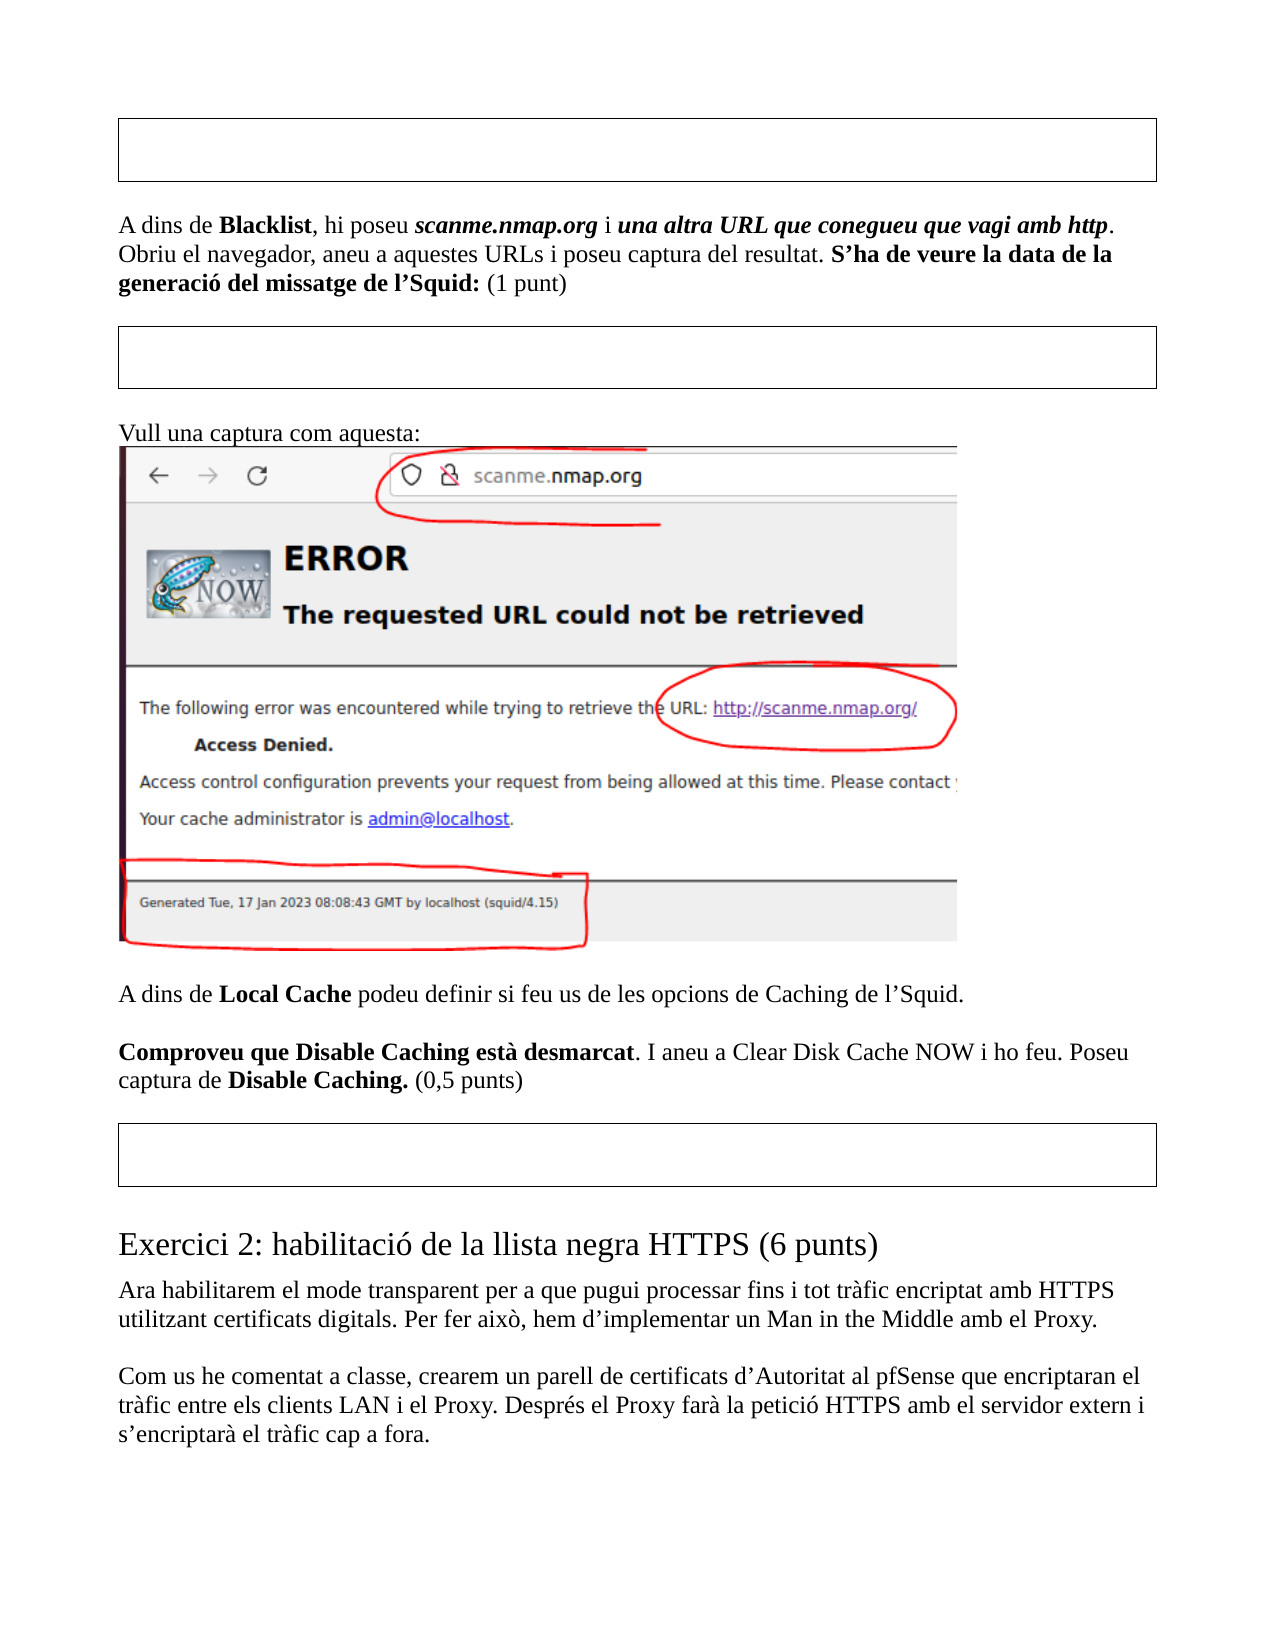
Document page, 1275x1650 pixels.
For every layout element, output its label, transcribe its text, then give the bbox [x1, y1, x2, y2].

text Com us he comentat a classe, crearem un parell de certificats d’Autoritat al pfSense que encriptaran el tràfic entre els clients LAN i el Proxy. Després el Proxy farà la petició HTTPS amb el servidor extern i s’encriptarà el tràfic cap a fora. [118, 1361, 1157, 1447]
picture [118, 446, 958, 951]
text Vull una captura com aquesta: [118, 418, 1157, 447]
subtitle Exercici 2: habilitació de la llista negra HTTPS (6 punts) [118, 1224, 1157, 1262]
text A dins de Local Cache podeu definir si feu us de les opcions de Caching de l’Squid. [118, 979, 1157, 1008]
text A dins de Blacklist, hi poseu scanme.nmap.org i una altra URL que conegueu que vagi amb http. Obriu el navegador, aneu a aquestes URLs i poseu captura del resultat. S’ha de veure la data de la generació del missatge de l’Squid: (1 punt) [118, 211, 1157, 297]
text Ara habilitarem el mode transparent per a que pugui processar fins i tot tràfic encriptat amb HTTPS utilitzant certificats digitals. Per fer això, hem d’implementar un Man in the Middle amb el Proxy. [118, 1275, 1157, 1332]
text Comproveu que Disable Caching està desmarcat. I aneu a Clear Disk Cache NOW i ho feu. Poseu captura de Disable Caching. (0,5 punts) [118, 1037, 1157, 1094]
